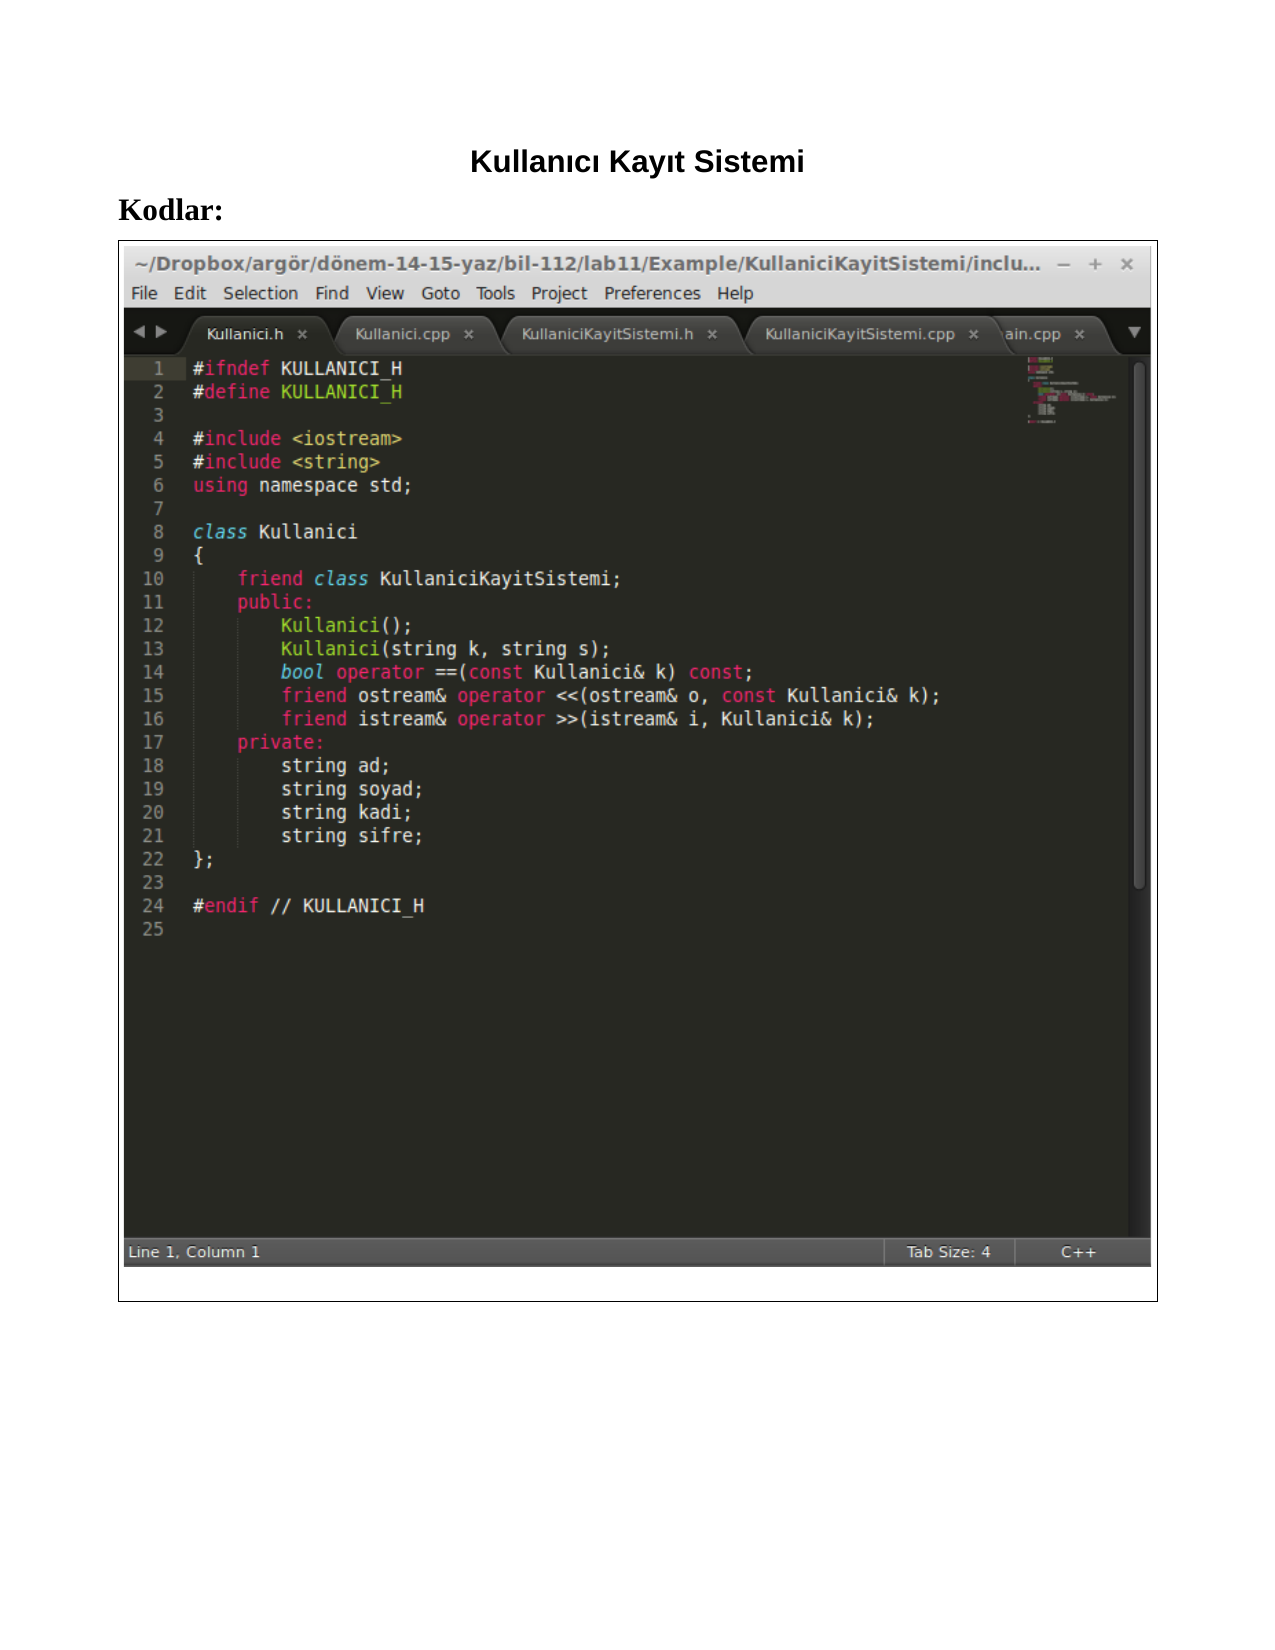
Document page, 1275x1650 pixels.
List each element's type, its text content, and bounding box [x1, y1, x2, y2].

text Kullanıcı Kayıt Sistemi [118, 143, 1157, 179]
text Kodlar: [118, 192, 1157, 227]
table_header [119, 241, 1157, 1301]
